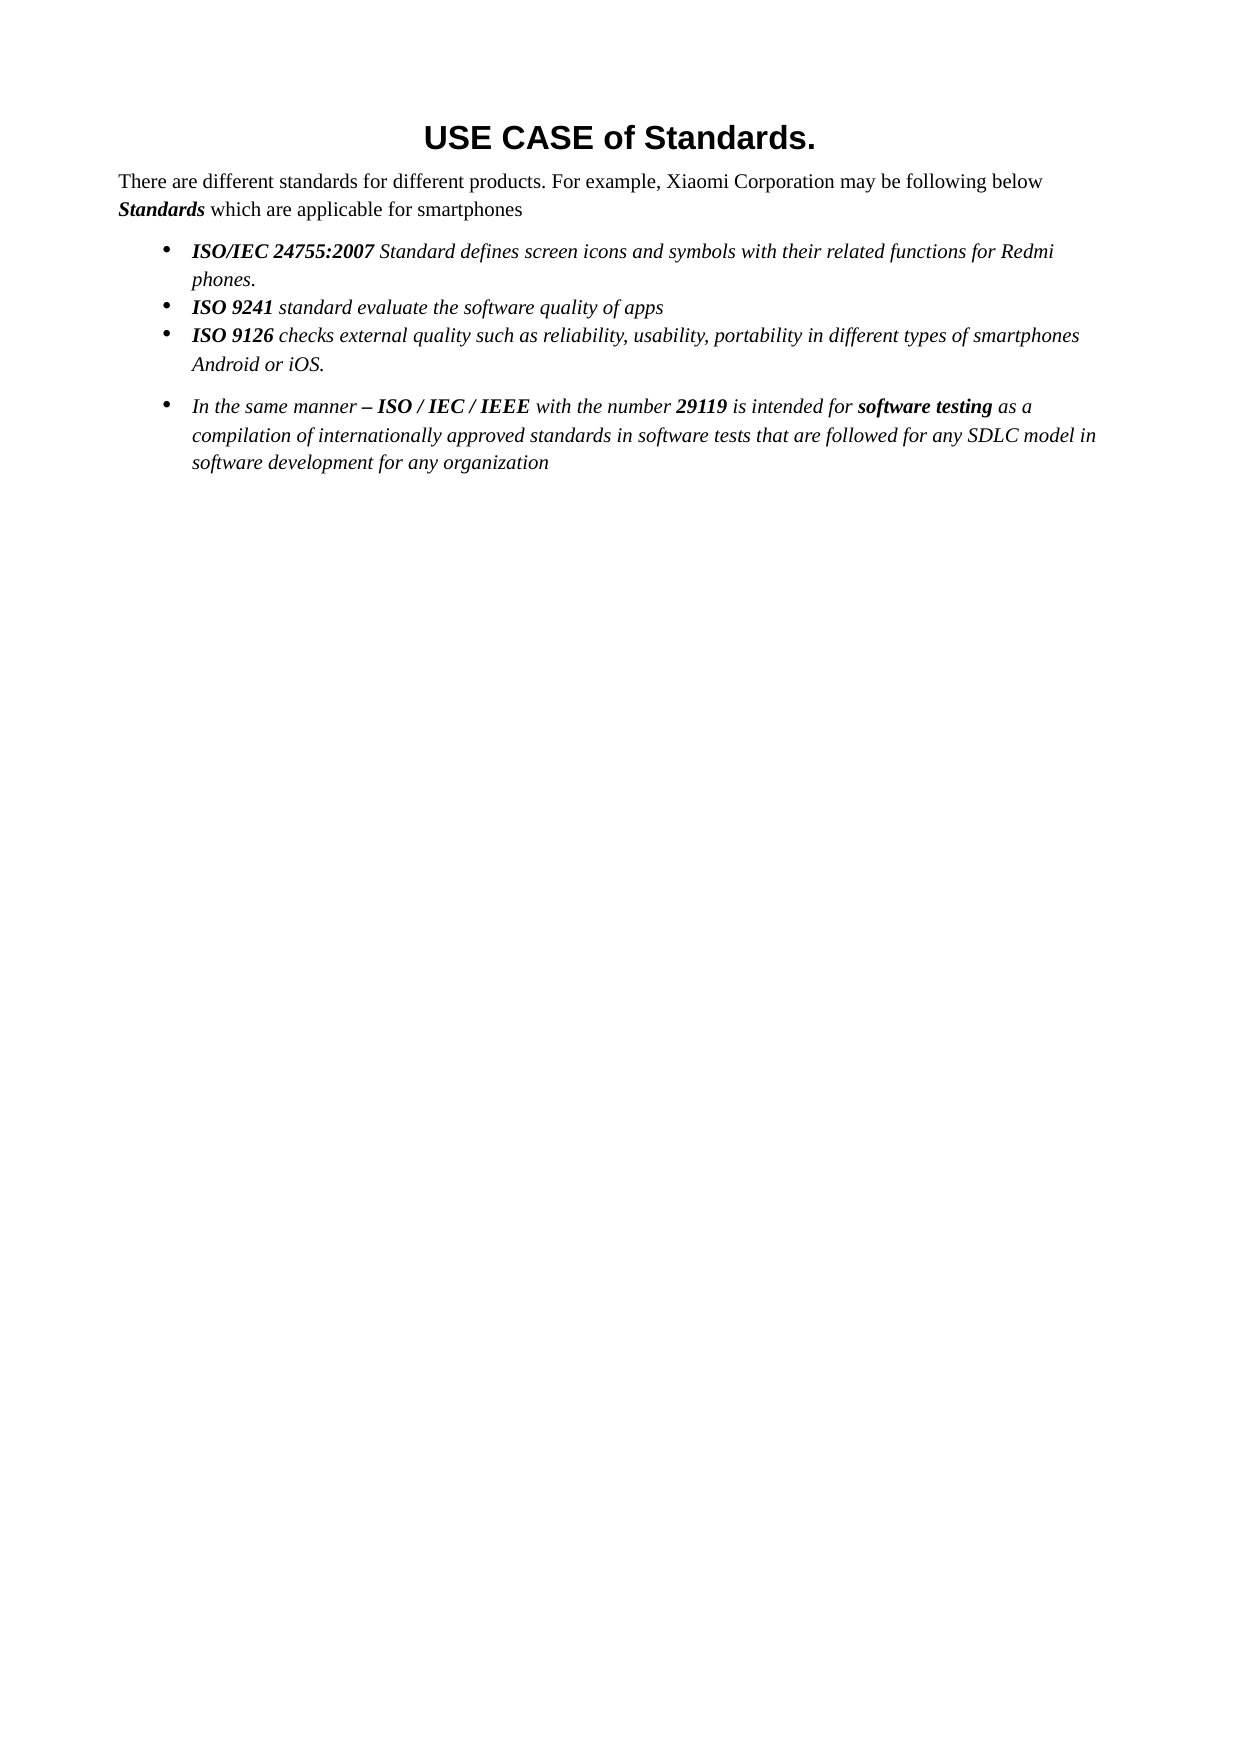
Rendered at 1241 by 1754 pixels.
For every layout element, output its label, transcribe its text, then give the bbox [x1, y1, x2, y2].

title USE CASE of Standards. [118, 118, 1122, 157]
list In the same manner – ISO / IEC / IEEE with the number 29119 is intended for software testing as a compilation of internationally approved standards in software tests that are followed for any SDLC model in software development for any organization [162, 394, 1122, 474]
list ISO 9241 standard evaluate the software quality of apps [162, 295, 1122, 320]
list ISO/IEC 24755:2007 Standard defines screen icons and symbols with their related functions for Redmi phones. [162, 239, 1122, 291]
list ISO 9126 checks external quality such as reliability, usability, portability in different types of smartphones Android or iOS. [162, 323, 1122, 376]
text There are different standards for different products. For example, Xiaomi Corporation may be following below Standards which are applicable for smartphones [118, 169, 1122, 221]
